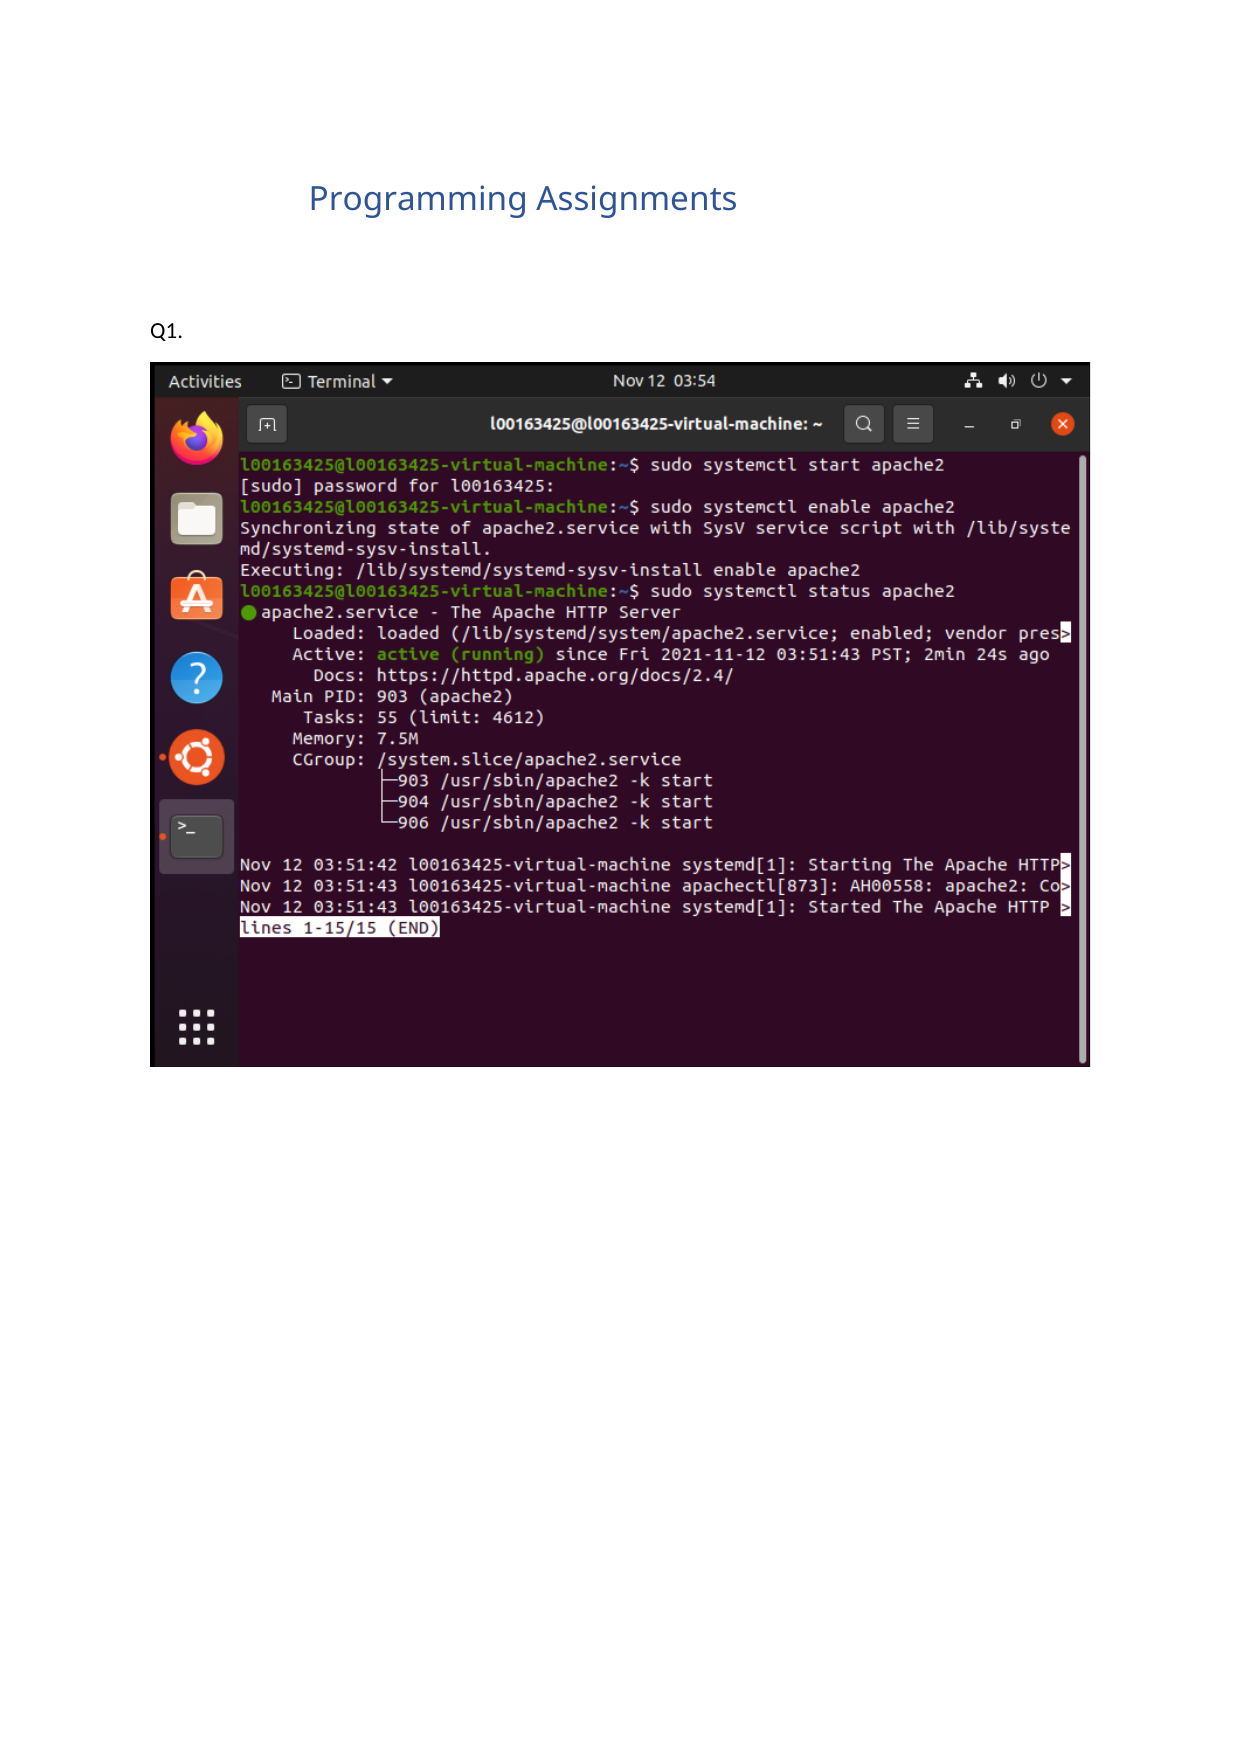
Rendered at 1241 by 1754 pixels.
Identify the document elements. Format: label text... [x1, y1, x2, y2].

text Q1. [150, 316, 1090, 344]
subtitle Programming Assignments [225, 175, 1090, 220]
